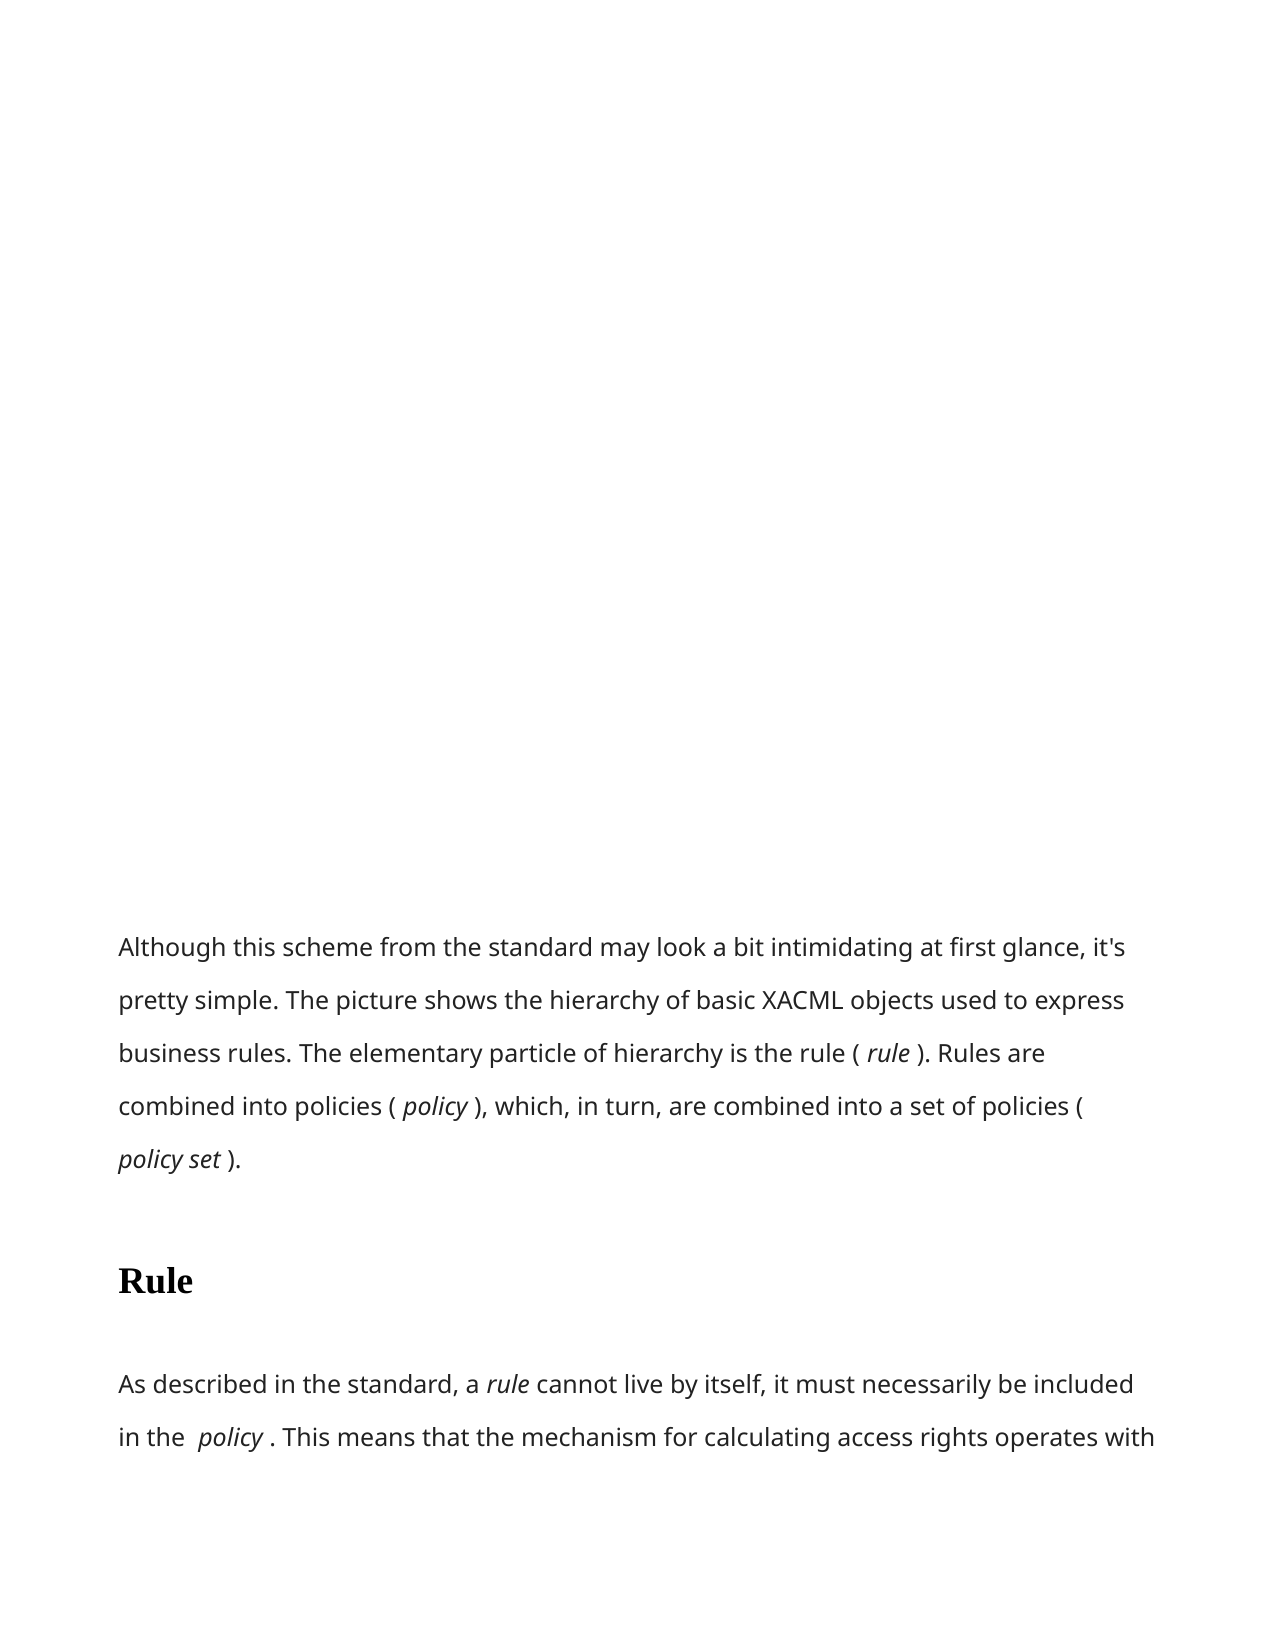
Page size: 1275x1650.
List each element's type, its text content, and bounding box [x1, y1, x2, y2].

text As described in the standard, a rule cannot live by itself, it must necessarily be included in the policy . This means that the mechanism for calculating access rights operates with [118, 1314, 1157, 1454]
text Although this scheme from the standard may look a bit intimidating at first glance, it's pretty simple. The picture shows the hierarchy of basic XACML objects used to express business rules. The elementary particle of hierarchy is the rule ( rule ). Rules are combined into policies ( policy ), which, in turn, are combined into a set of policies ( policy set ). [118, 876, 1157, 1176]
subtitle Rule [118, 1258, 1157, 1301]
